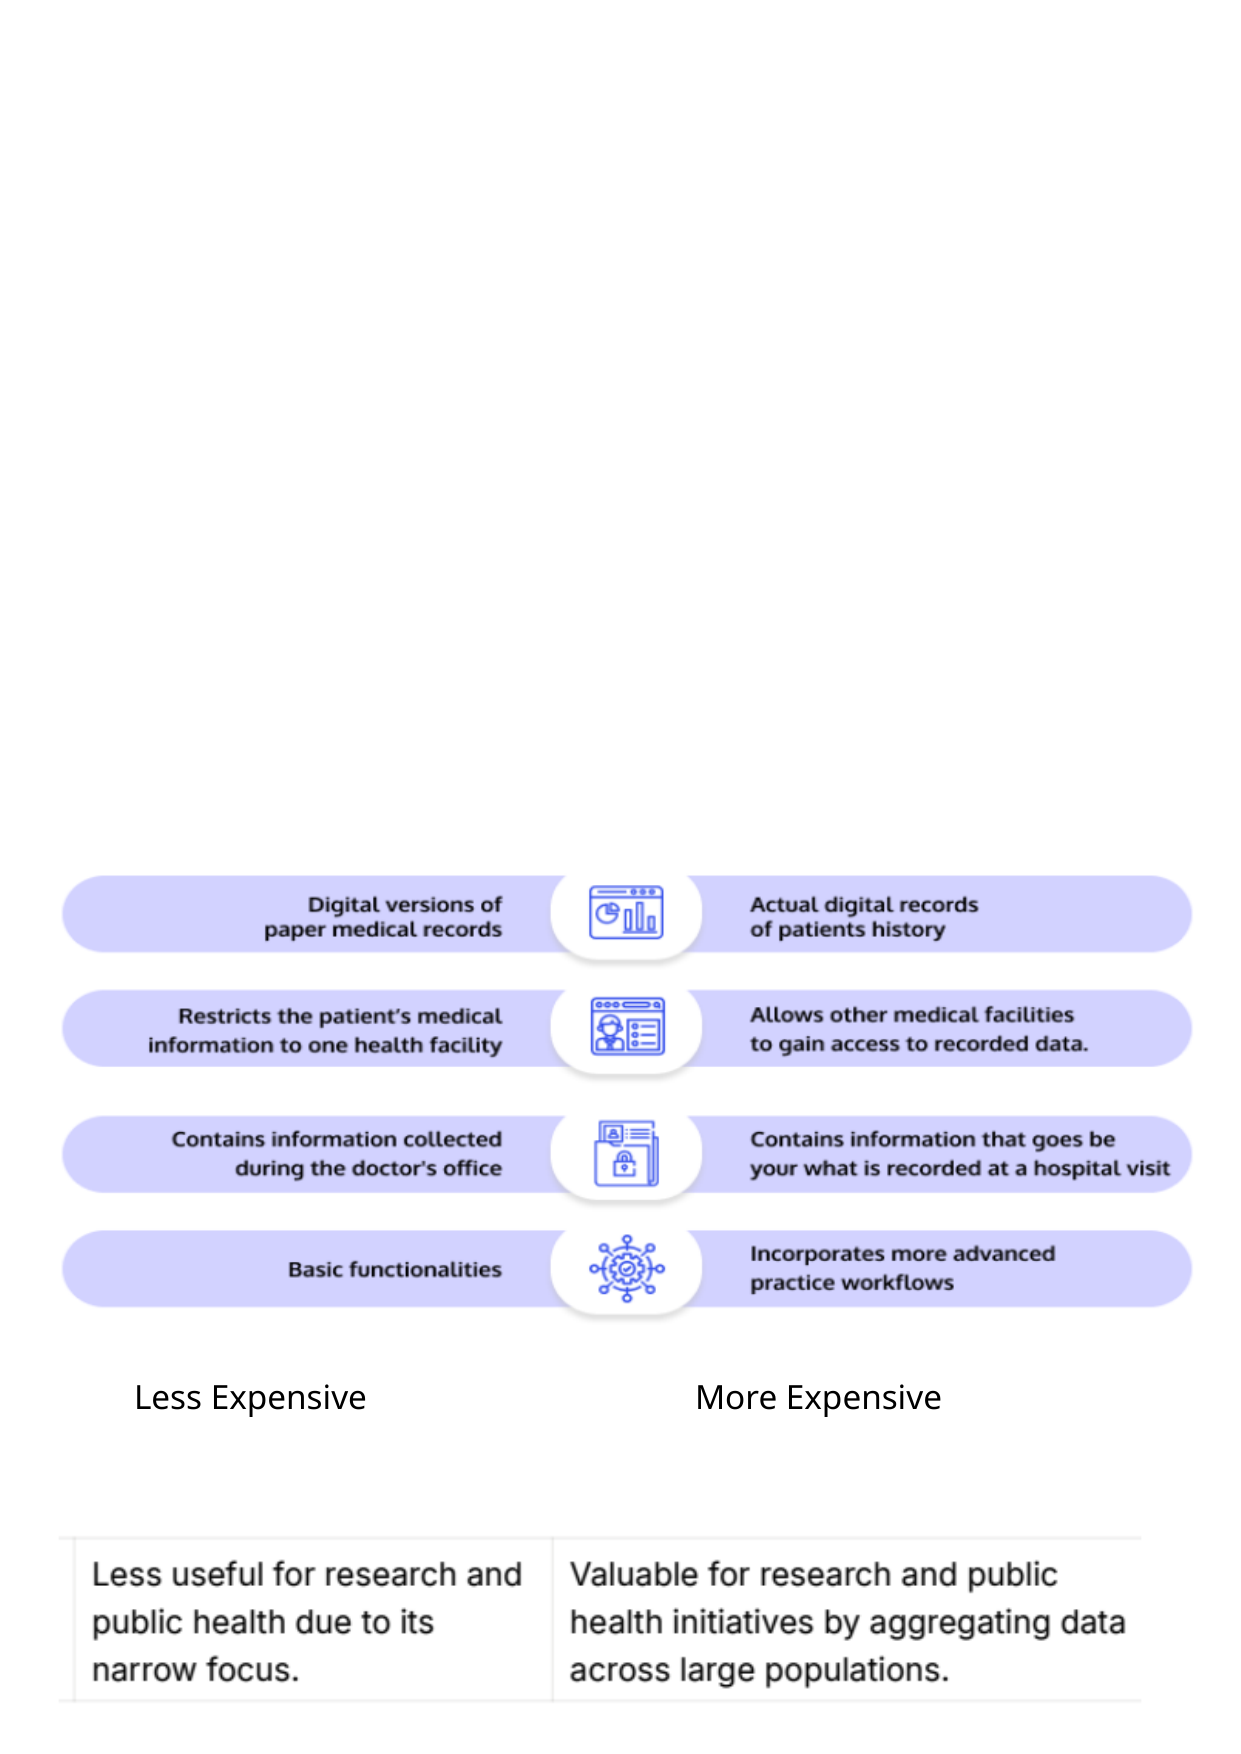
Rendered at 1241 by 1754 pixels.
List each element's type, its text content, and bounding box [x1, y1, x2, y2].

subtitle Less Expensive More Expensive [30, 1374, 1211, 1419]
picture [58, 1531, 1142, 1707]
picture [52, 860, 1221, 1329]
